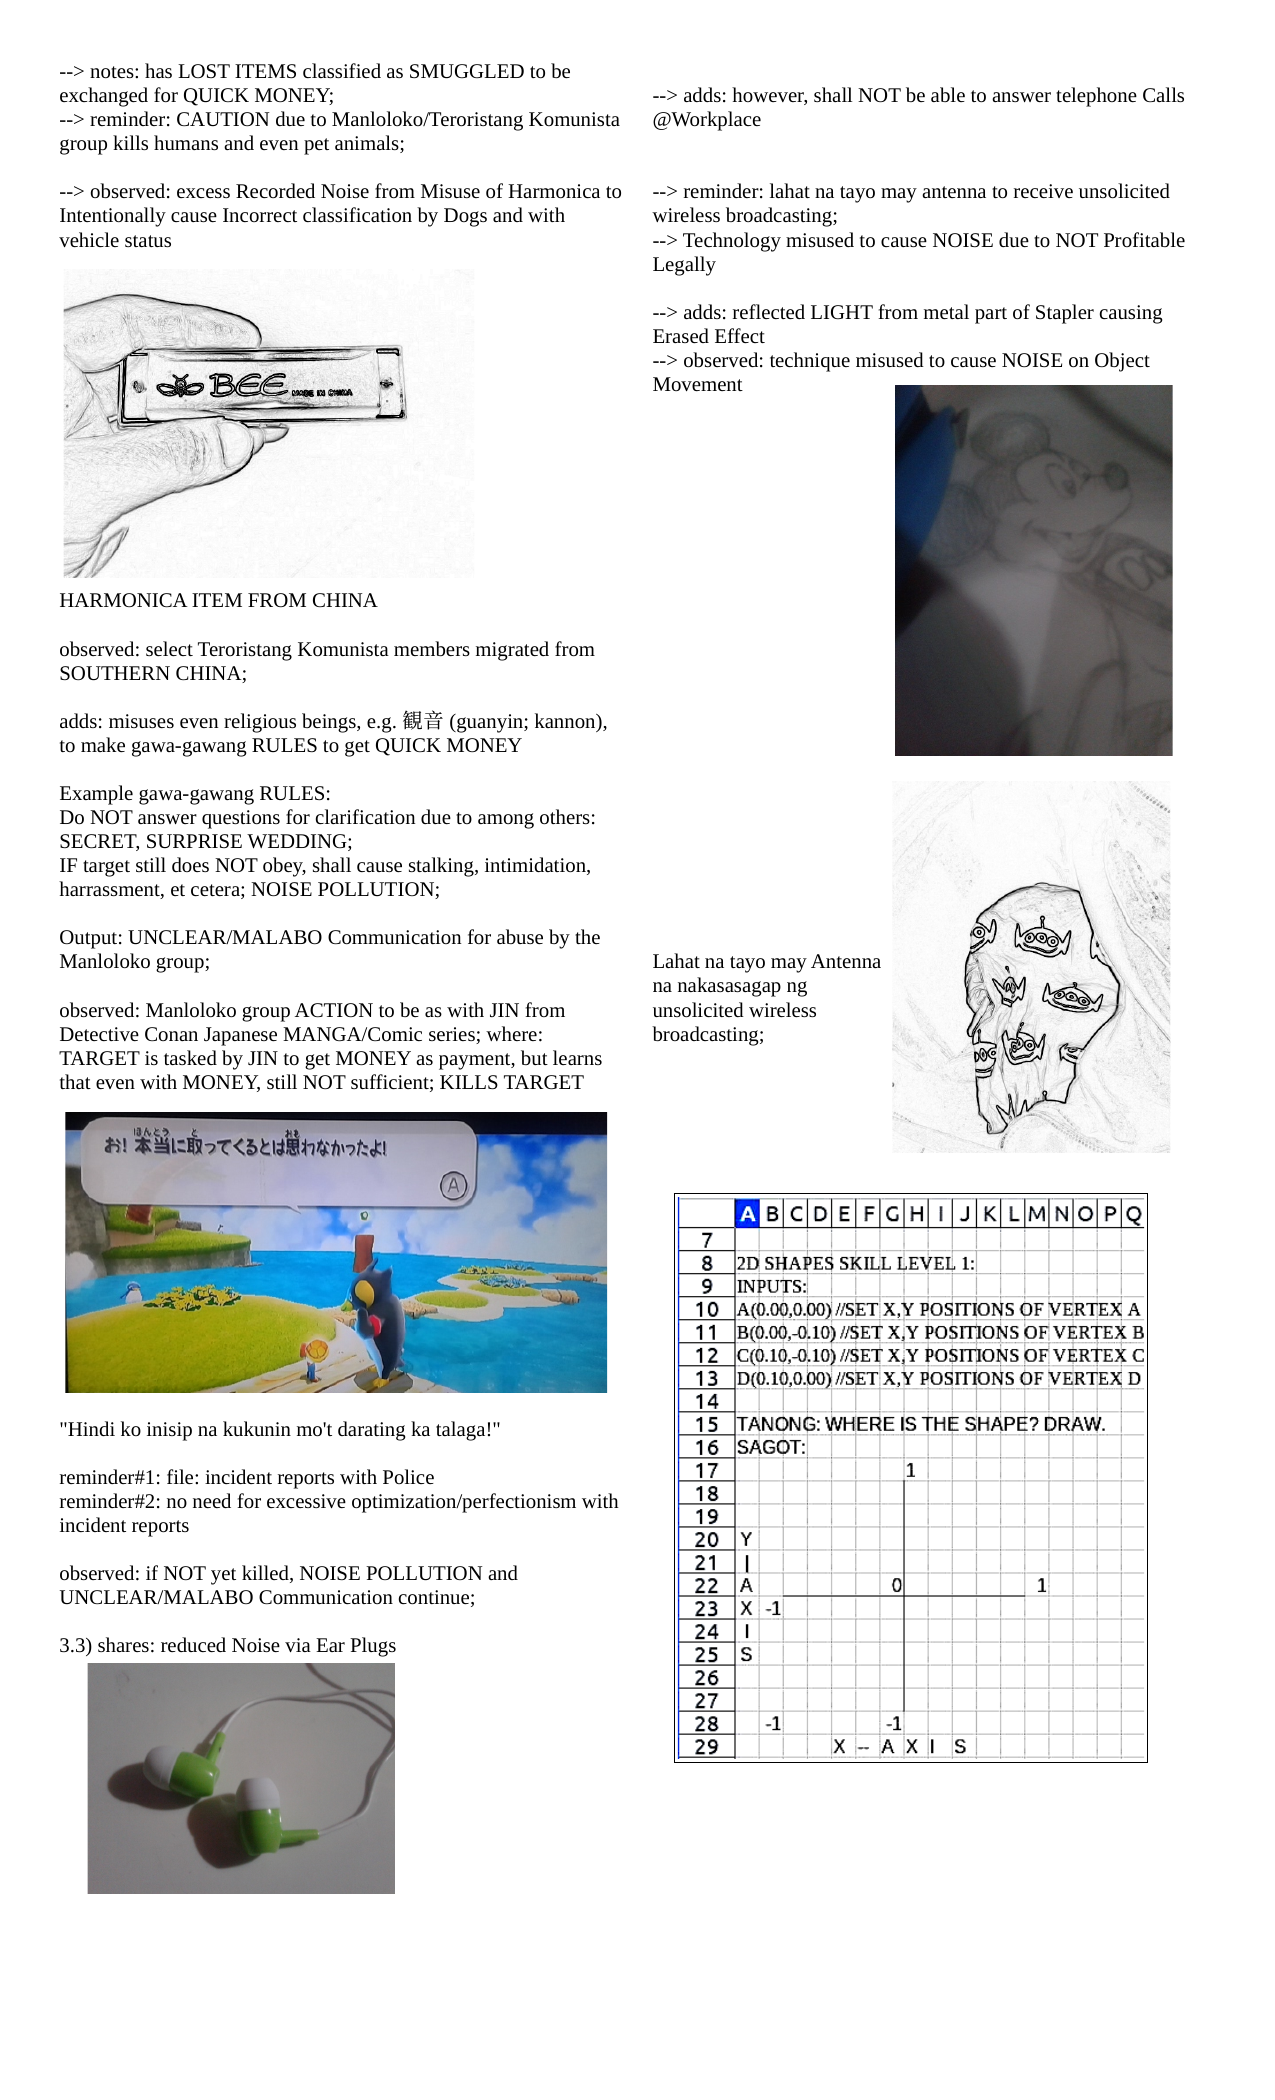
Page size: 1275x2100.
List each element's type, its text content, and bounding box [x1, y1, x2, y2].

picture [677, 1197, 1145, 1759]
text observed: select Teroristang Komunista members migrated from SOUTHERN CHINA; [59, 637, 623, 685]
picture [892, 781, 1171, 1153]
text --> reminder: CAUTION due to Manloloko/Teroristang Komunista group kills humans and even pet animals; [59, 107, 623, 155]
text --> notes: has LOST ITEMS classified as SMUGGLED to be exchanged for QUICK MONEY; [59, 59, 623, 107]
text observed: if NOT yet killed, NOISE POLLUTION and UNCLEAR/MALABO Communication continue; [59, 1561, 623, 1609]
text IF target still does NOT obey, shall cause stalking, intimidation, harrassment, et cetera; NOISE POLLUTION; [59, 853, 623, 901]
text Example gawa-gawang RULES: [59, 781, 623, 805]
text reminder#1: file: incident reports with Police [59, 1465, 623, 1489]
text [1171, 949, 1216, 1046]
picture [895, 385, 1173, 756]
picture [63, 269, 475, 578]
picture [65, 1112, 608, 1393]
text HARMONICA ITEM FROM CHINA [59, 588, 623, 612]
text --> observed: excess Recorded Noise from Misuse of Harmonica to Intentionally cause Incorrect classification by Dogs and with vehicle status [59, 179, 623, 252]
text 3.3) shares: reduced Noise via Ear Plugs [59, 1633, 623, 1657]
text --> reminder: lahat na tayo may antenna to receive unsolicited wireless broadcasting; [652, 179, 1216, 227]
picture [87, 1663, 395, 1894]
text --> observed: technique misused to cause NOISE on Object Movement [652, 348, 1216, 396]
text reminder#2: no need for excessive optimization/perfectionism with incident reports [59, 1489, 623, 1537]
text --> adds: reflected LIGHT from metal part of Stapler causing Erased Effect [652, 300, 1216, 348]
text "Hindi ko inisip na kukunin mo't darating ka talaga!" [59, 1417, 623, 1441]
text --> adds: however, shall NOT be able to answer telephone Calls @Workplace [652, 83, 1216, 131]
text Lahat na tayo may Antenna na nakasasagap ng unsolicited wireless broadcasting; [652, 949, 892, 1046]
text adds: misuses even religious beings, e.g. 観音 (guanyin; kannon), to make gawa-gawang RULES to get QUICK MONEY [59, 709, 623, 757]
text --> Technology misused to cause NOISE due to NOT Profitable Legally [652, 227, 1216, 276]
text Do NOT answer questions for clarification due to among others: SECRET, SURPRISE WEDDING; [59, 805, 623, 853]
text Output: UNCLEAR/MALABO Communication for abuse by the Manloloko group; [59, 925, 623, 973]
text observed: Manloloko group ACTION to be as with JIN from Detective Conan Japanese MANGA/Comic series; where: TARGET is tasked by JIN to get MONEY as payment, but learns that even with MONEY, still NOT sufficient; KILLS TARGET [59, 997, 623, 1094]
